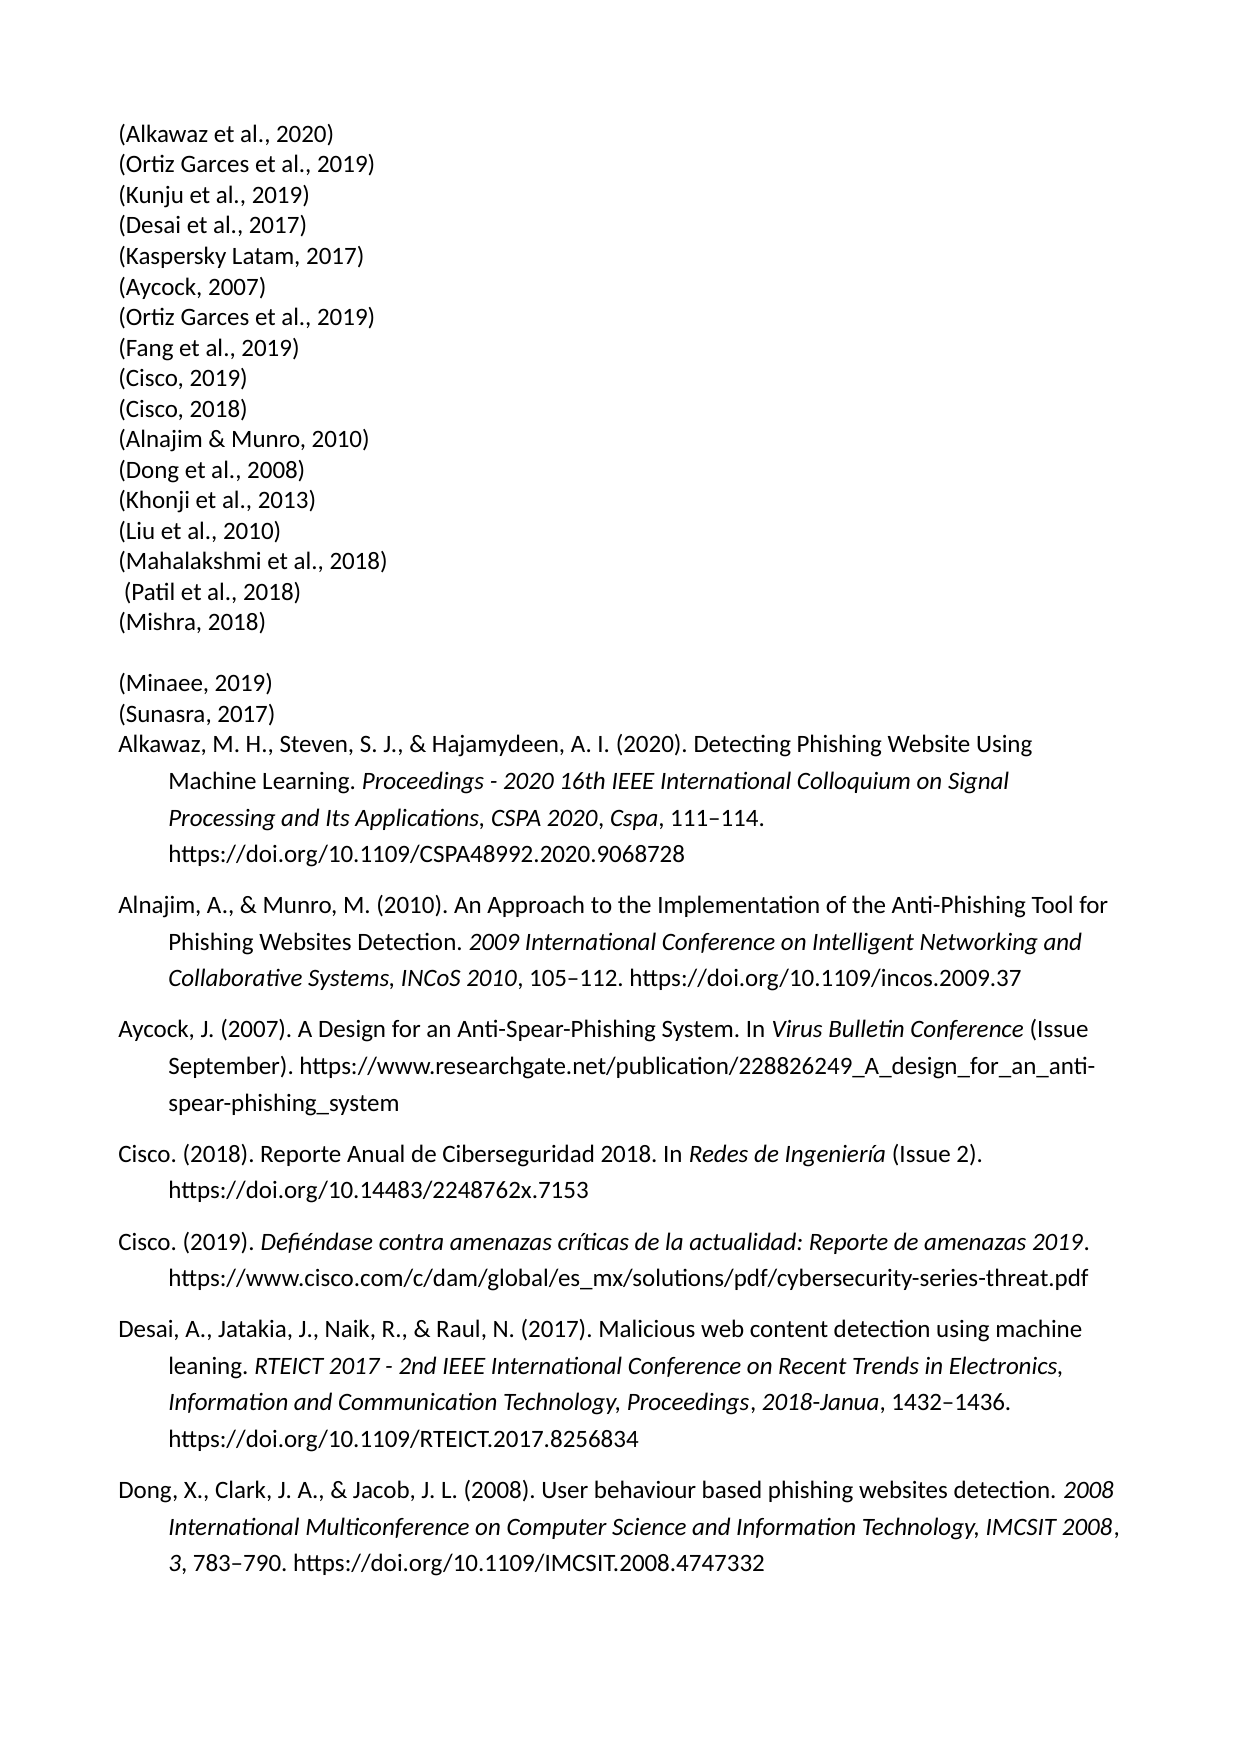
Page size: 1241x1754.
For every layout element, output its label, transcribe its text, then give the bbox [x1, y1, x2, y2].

text (Alnajim & Munro, 2010) [118, 423, 1122, 454]
text (Kaspersky Latam, 2017) [118, 240, 1122, 271]
text (Dong et al., 2008)⁠ [118, 454, 1122, 484]
text Cisco. (2019). Defiéndase contra amenazas críticas de la actualidad: Reporte de amenazas 2019. https://www.cisco.com/c/dam/global/es_mx/solutions/pdf/cybersecurity-series-threat.pdf [118, 1226, 1122, 1293]
text Alnajim, A., & Munro, M. (2010). An Approach to the Implementation of the Anti-Phishing Tool for Phishing Websites Detection. 2009 International Conference on Intelligent Networking and Collaborative Systems, INCoS 2010, 105–112. https://doi.org/10.1109/incos.2009.37 [118, 889, 1122, 993]
text (Mishra, 2018) [118, 606, 1122, 637]
text Aycock, J. (2007). A Design for an Anti-Spear-Phishing System. In Virus Bulletin Conference (Issue September). https://www.researchgate.net/publication/228826249_A_design_for_an_anti-spear-phishing_system [118, 1014, 1122, 1117]
text (Aycock, 2007)⁠⁠ [118, 271, 1122, 301]
text (Patil et al., 2018) [118, 576, 1122, 606]
text (Fang et al., 2019) [118, 332, 1122, 362]
text (Cisco, 2018) [118, 393, 1122, 423]
text (Sunasra, 2017)⁠⁠⁠ [118, 698, 1122, 728]
text (Liu et al., 2010) [118, 515, 1122, 545]
text (Ortiz Garces et al., 2019) [118, 149, 1122, 179]
text Alkawaz, M. H., Steven, S. J., & Hajamydeen, A. I. (2020). Detecting Phishing Website Using Machine Learning. Proceedings - 2020 16th IEEE International Colloquium on Signal Processing and Its Applications, CSPA 2020, Cspa, 111–114. https://doi.org/10.1109/CSPA48992.2020.9068728 [118, 728, 1122, 869]
text (Ortiz Garces et al., 2019)⁠ [118, 301, 1122, 332]
text (Mahalakshmi et al., 2018)⁠⁠⁠ [118, 545, 1122, 576]
text Desai, A., Jatakia, J., Naik, R., & Raul, N. (2017). Malicious web content detection using machine leaning. RTEICT 2017 - 2nd IEEE International Conference on Recent Trends in Electronics, Information and Communication Technology, Proceedings, 2018-Janua, 1432–1436. https://doi.org/10.1109/RTEICT.2017.8256834 [118, 1313, 1122, 1453]
text (Cisco, 2019) [118, 362, 1122, 393]
text Dong, X., Clark, J. A., & Jacob, J. L. (2008). User behaviour based phishing websites detection. 2008 International Multiconference on Computer Science and Information Technology, IMCSIT 2008, 3, 783–790. https://doi.org/10.1109/IMCSIT.2008.4747332 [118, 1474, 1122, 1578]
text (Minaee, 2019)⁠ [118, 667, 1122, 698]
text (Desai et al., 2017) [118, 210, 1122, 240]
text ⁠⁠⁠⁠⁠(Khonji et al., 2013) [118, 484, 1122, 515]
text Cisco. (2018). Reporte Anual de Ciberseguridad 2018. In Redes de Ingeniería (Issue 2). https://doi.org/10.14483/2248762x.7153 [118, 1138, 1122, 1205]
text (Alkawaz et al., 2020) [118, 118, 1122, 149]
text (Kunju et al., 2019)⁠⁠ [118, 179, 1122, 210]
